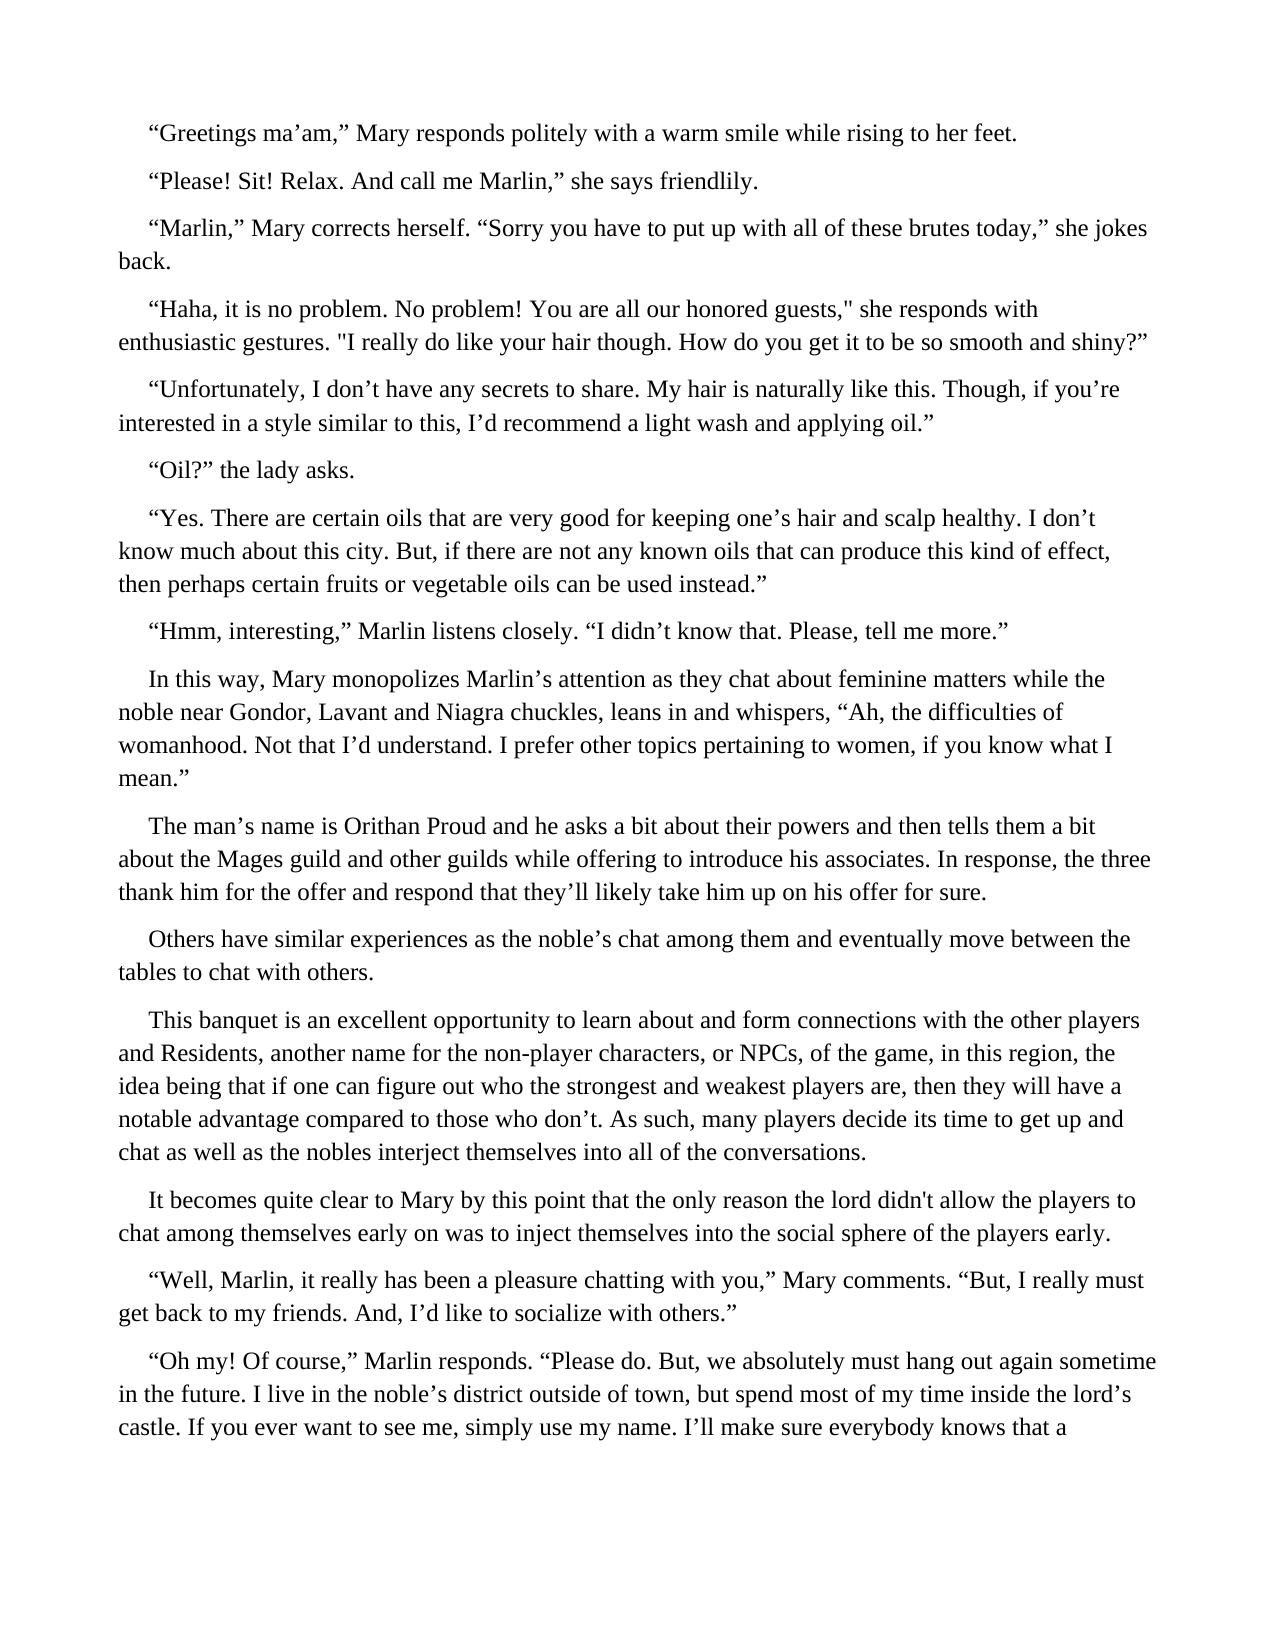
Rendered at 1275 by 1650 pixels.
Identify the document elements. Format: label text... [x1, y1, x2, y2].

text “Well, Marlin, it really has been a pleasure chatting with you,” Mary comments. “But, I really must get back to my friends. And, I’d like to socialize with others.” [118, 1265, 1157, 1327]
text “Oh my! Of course,” Marlin responds. “Please do. But, we absolutely must hang out again sometime in the future. I live in the noble’s district outside of town, but spend most of my time inside the lord’s castle. If you ever want to see me, simply use my name. I’ll make sure everybody knows that a [118, 1346, 1157, 1441]
text “Yes. There are certain oils that are very good for keeping one’s hair and scalp healthy. I don’t know much about this city. But, if there are not any known oils that can produce this kind of effect, then perhaps certain fruits or vegetable oils can be used instead.” [118, 503, 1157, 598]
text “Haha, it is no problem. No problem! You are all our honored guests," she responds with enthusiastic gestures. "I really do like your hair though. How do you get it to be so smooth and shiny?” [118, 294, 1157, 356]
text “Unfortunately, I don’t have any secrets to share. My hair is naturally like this. Though, if you’re interested in a style similar to this, I’d recommend a light wash and applying oil.” [118, 374, 1157, 436]
text Others have similar experiences as the noble’s chat among them and eventually move between the tables to chat with others. [118, 924, 1157, 986]
text This banquet is an excellent opportunity to learn about and form connections with the other players and Residents, another name for the non-player characters, or NPCs, of the game, in this region, the idea being that if one can figure out who the strongest and weakest players are, then they will have a notable advantage compared to those who don’t. As such, many players decide its time to get up and chat as well as the nobles interject themselves into all of the conversations. [118, 1005, 1157, 1166]
text The man’s name is Orithan Proud and he asks a bit about their powers and then tells them a bit about the Mages guild and other guilds while offering to introduce his associates. In response, the three thank him for the offer and respond that they’ll likely take him up on his offer for sure. [118, 811, 1157, 906]
text “Hmm, interesting,” Marlin listens closely. “I didn’t know that. Please, tell me more.” [118, 616, 1157, 645]
text “Please! Sit! Relax. And call me Marlin,” she says friendlily. [118, 166, 1157, 194]
text “Oil?” the lady asks. [118, 455, 1157, 484]
text “Greetings ma’am,” Mary responds politely with a warm smile while rising to her feet. [118, 118, 1157, 147]
text In this way, Mary monopolizes Marlin’s attention as they chat about feminine matters while the noble near Gondor, Lavant and Niagra chuckles, leans in and whispers, “Ah, the difficulties of womanhood. Not that I’d understand. I prefer other topics pertaining to women, if you know what I mean.” [118, 664, 1157, 792]
text “Marlin,” Mary corrects herself. “Sorry you have to put up with all of these brutes today,” she jokes back. [118, 213, 1157, 275]
text It becomes quite clear to Mary by this point that the only reason the lord didn't allow the players to chat among themselves early on was to inject themselves into the social sphere of the players early. [118, 1185, 1157, 1246]
